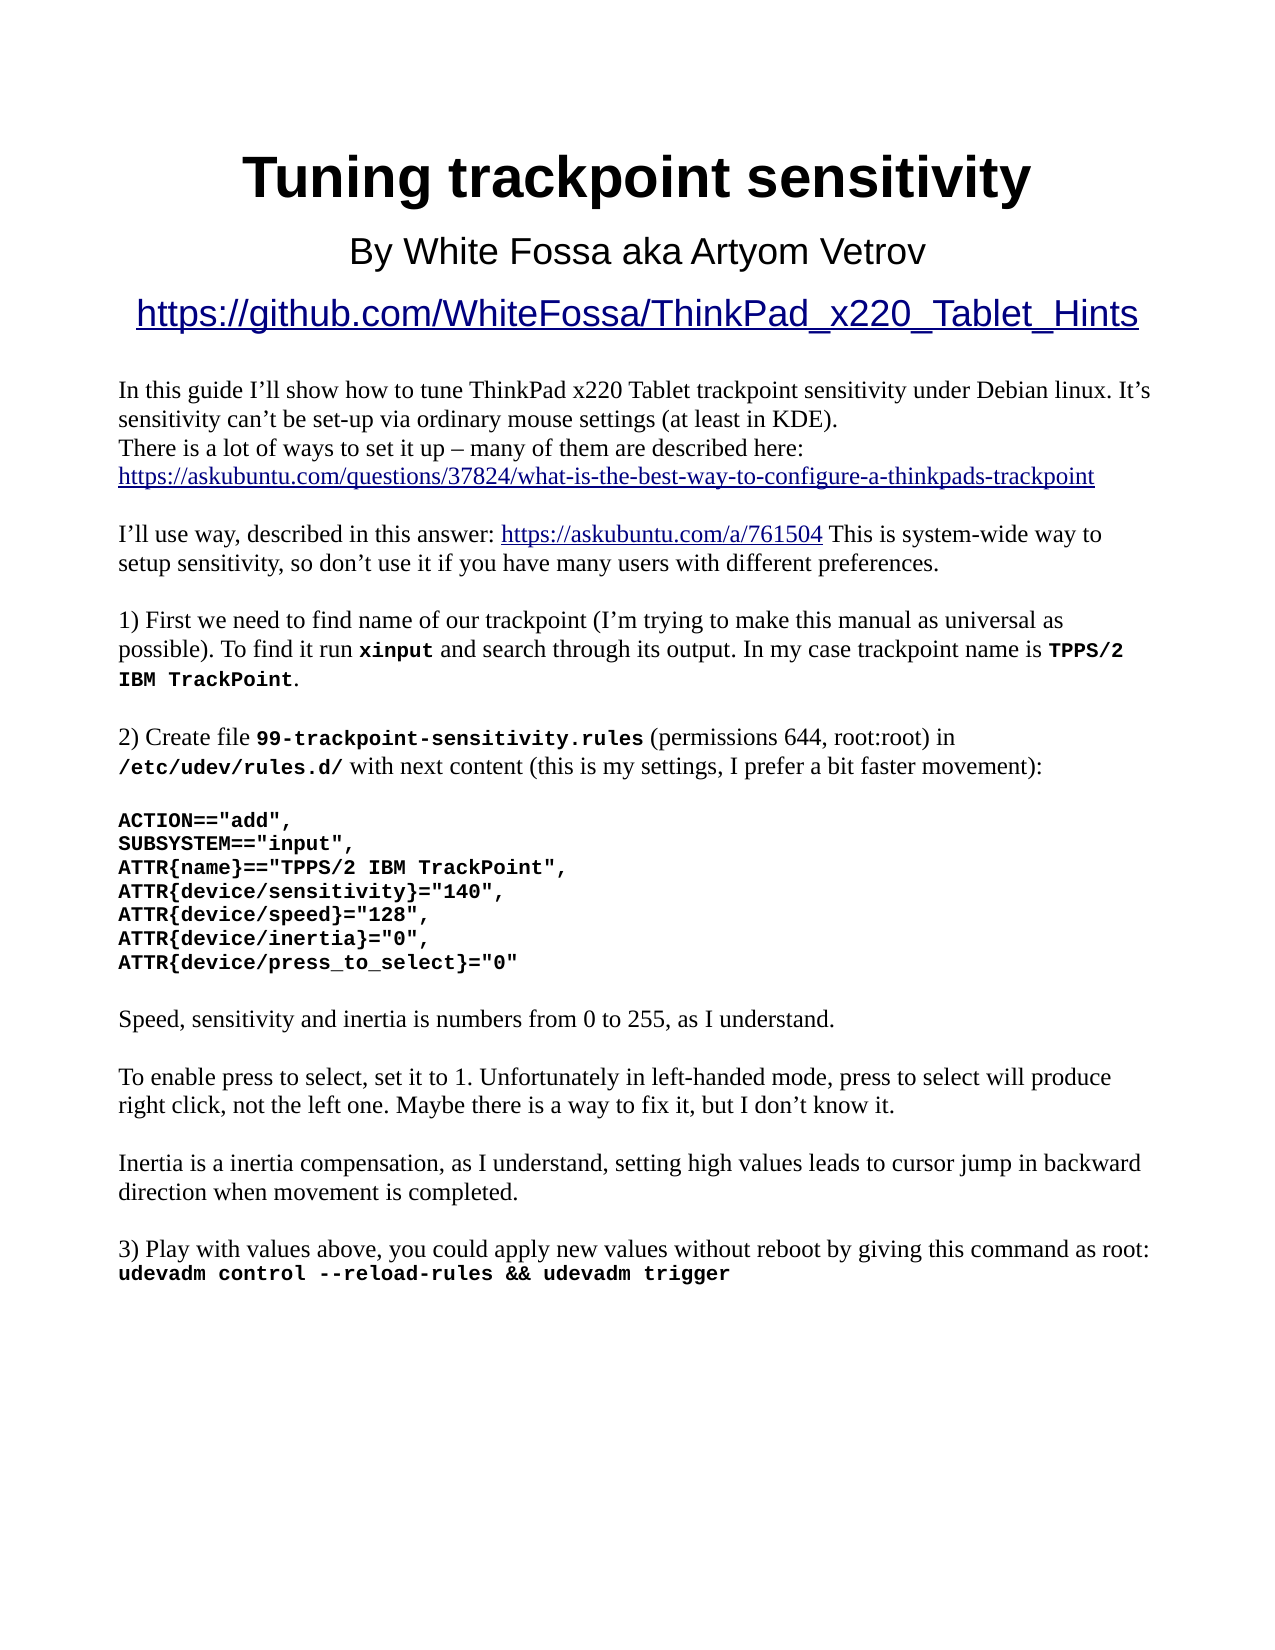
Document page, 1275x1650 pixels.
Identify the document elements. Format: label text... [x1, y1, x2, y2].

text Speed, sensitivity and inertia is numbers from 0 to 255, as I understand. [118, 1004, 1157, 1033]
title Tuning trackpoint sensitivity [118, 143, 1157, 210]
text In this guide I’ll show how to tune ThinkPad x220 Tablet trackpoint sensitivity under Debian linux. It’s sensitivity can’t be set-up via ordinary mouse settings (at least in KDE). [118, 375, 1157, 433]
text ATTR{device/speed}="128", [118, 904, 1157, 928]
text Inertia is a inertia compensation, as I understand, setting high values leads to cursor jump in backward direction when movement is completed. [118, 1148, 1157, 1205]
text 2) Create file 99-trackpoint-sensitivity.rules (permissions 644, root:root) in /etc/udev/rules.d/ with next content (this is my settings, I prefer a bit faster movement): [118, 722, 1157, 781]
subtitle https://github.com/WhiteFossa/ThinkPad_x220_Tablet_Hints [118, 291, 1157, 334]
text There is a lot of ways to set it up – many of them are described here: https://askubuntu.com/questions/37824/what-is-the-best-way-to-configure-a-thinkpads-trackpoint [118, 433, 1157, 490]
text 1) First we need to find name of our trackpoint (I’m trying to make this manual as universal as possible). To find it run xinput and search through its output. In my case trackpoint name is TPPS/2 IBM TrackPoint. [118, 605, 1157, 693]
text I’ll use way, described in this answer: https://askubuntu.com/a/761504 This is system-wide way to setup sensitivity, so don’t use it if you have many users with different preferences. [118, 519, 1157, 576]
text To enable press to select, set it to 1. Unfortunately in left-handed mode, press to select will produce right click, not the left one. Maybe there is a way to fix it, but I don’t know it. [118, 1062, 1157, 1119]
text 3) Play with values above, you could apply new values without reboot by giving this command as root: udevadm control --reload-rules && udevadm trigger [118, 1234, 1157, 1286]
text ATTR{device/sensitivity}="140", [118, 881, 1157, 904]
subtitle By White Fossa aka Artyom Vetrov [118, 229, 1157, 272]
text ATTR{device/press_to_select}="0" [118, 952, 1157, 975]
text ATTR{name}=="TPPS/2 IBM TrackPoint", [118, 857, 1157, 881]
text ATTR{device/inertia}="0", [118, 928, 1157, 952]
text ACTION=="add", [118, 810, 1157, 833]
text SUBSYSTEM=="input", [118, 833, 1157, 857]
